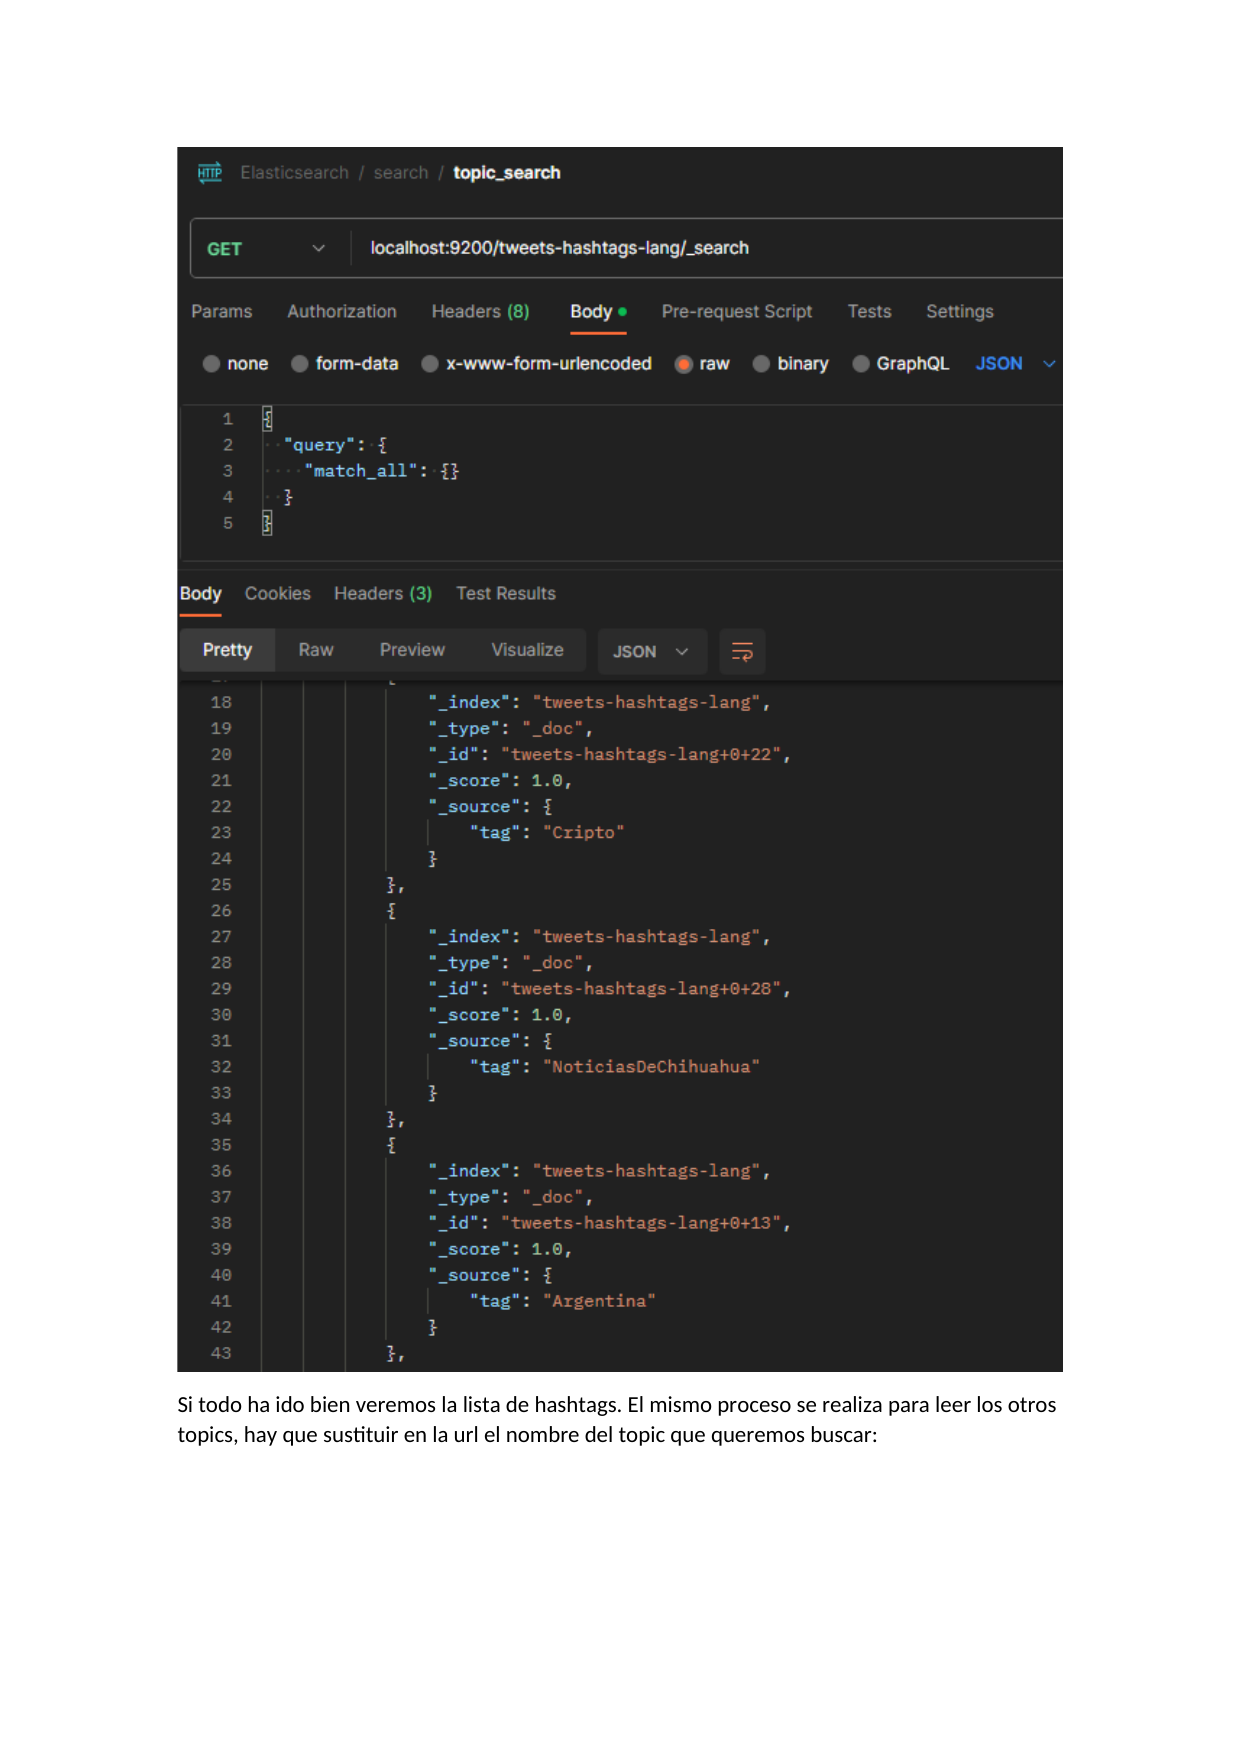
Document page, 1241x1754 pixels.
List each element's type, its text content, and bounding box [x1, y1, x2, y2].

text Si todo ha ido bien veremos la lista de hashtags. El mismo proceso se realiza para leer los otros topics, hay que sustituir en la url el nombre del topic que queremos buscar: [177, 1390, 1063, 1448]
